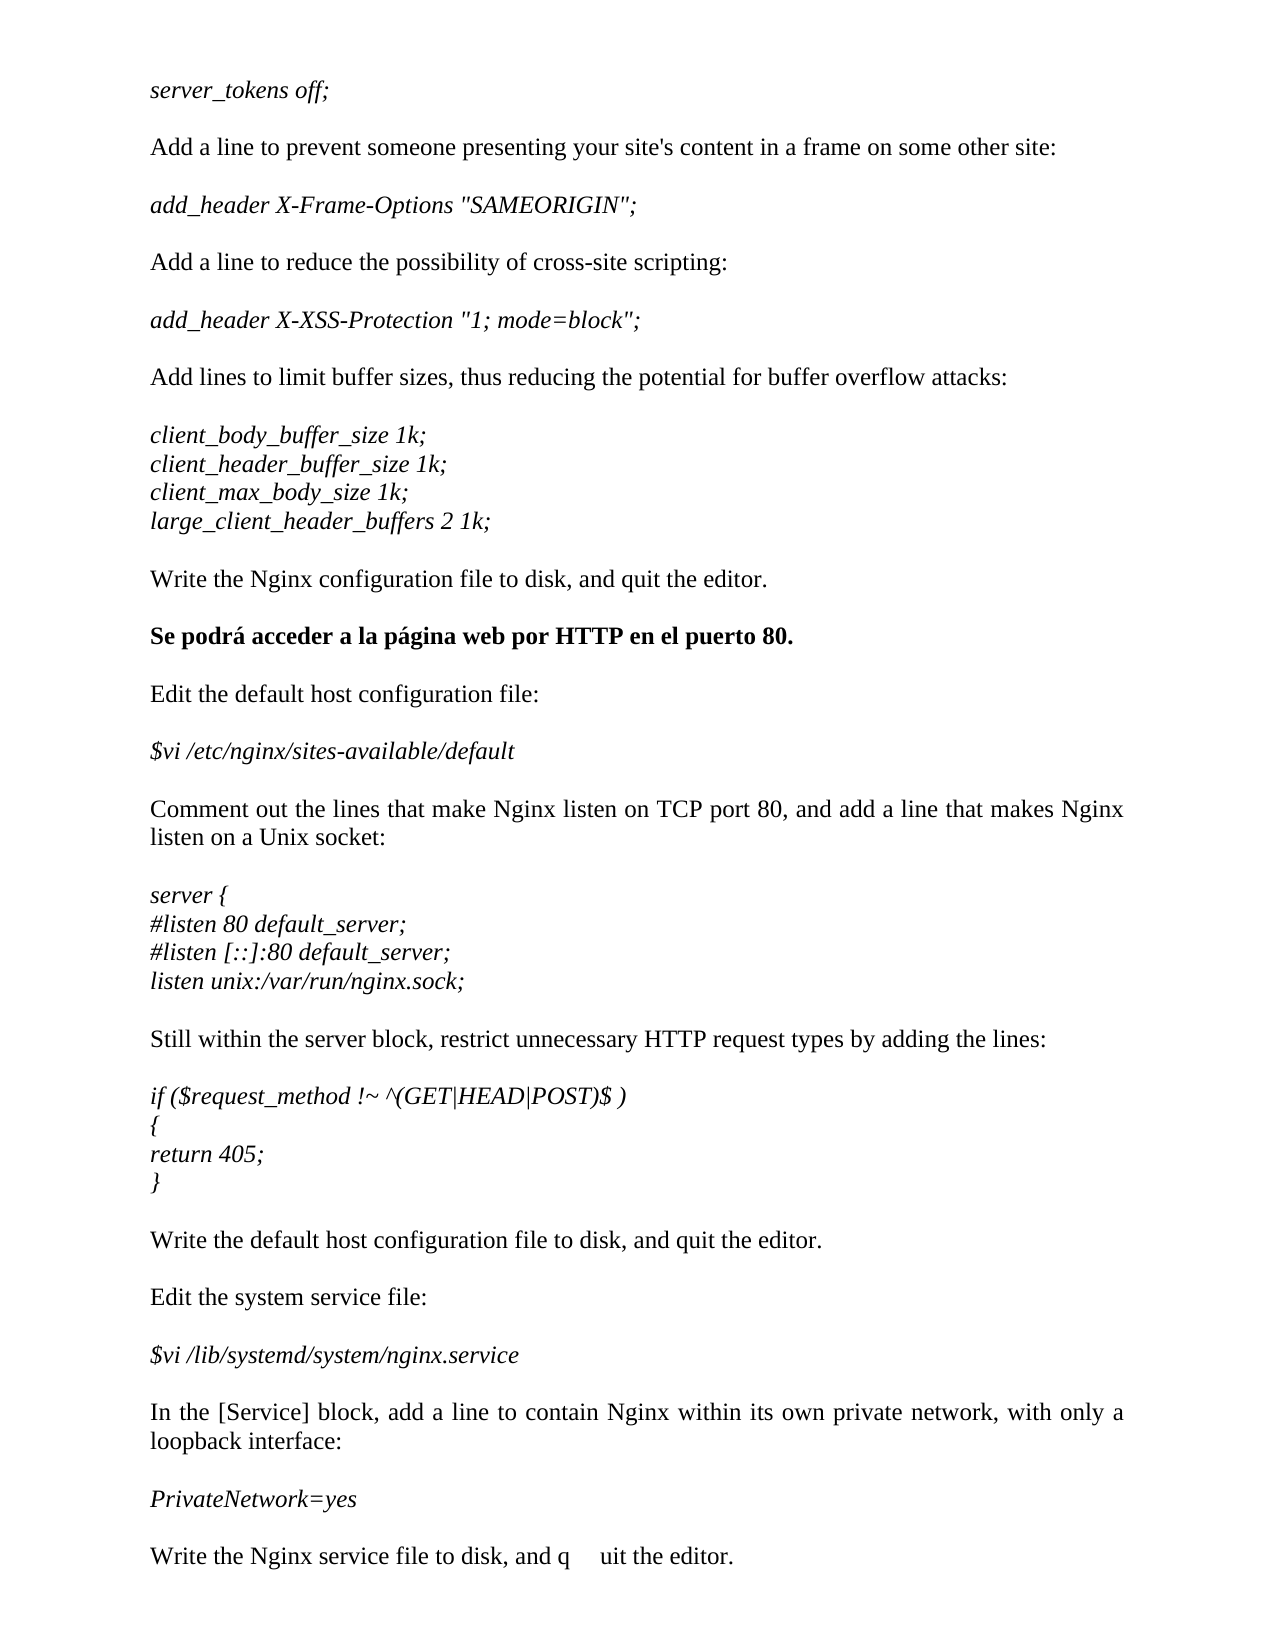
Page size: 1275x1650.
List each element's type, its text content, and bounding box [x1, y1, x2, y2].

text $vi /lib/systemd/system/nginx.service [150, 1340, 1125, 1369]
text client_max_body_size 1k; [150, 477, 1125, 506]
text { [150, 1110, 1125, 1139]
text client_header_buffer_size 1k; [150, 449, 1125, 477]
text Comment out the lines that make Nginx listen on TCP port 80, and add a line that makes Nginx listen on a Unix socket: [150, 794, 1125, 851]
text #listen 80 default_server; [150, 909, 1125, 937]
text server_tokens off; [150, 75, 1125, 104]
text add_header X-Frame-Options "SAMEORIGIN"; [150, 190, 1125, 219]
text server { [150, 880, 1125, 909]
text Edit the default host configuration file: [150, 679, 1125, 707]
text Add a line to reduce the possibility of cross-site scripting: [150, 247, 1125, 276]
text Se podrá acceder a la página web por HTTP en el puerto 80. [150, 621, 1125, 650]
text Write the Nginx configuration file to disk, and quit the editor. [150, 564, 1125, 592]
text Edit the system service file: [150, 1282, 1125, 1311]
text Still within the server block, restrict unnecessary HTTP request types by adding the lines: [150, 1024, 1125, 1052]
text PrivateNetwork=yes [150, 1484, 1125, 1512]
text #listen [::]:80 default_server; [150, 937, 1125, 966]
text } [150, 1167, 1125, 1196]
text listen unix:/var/run/nginx.sock; [150, 966, 1125, 995]
text Write the default host configuration file to disk, and quit the editor. [150, 1225, 1125, 1254]
text $vi /etc/nginx/sites-available/default [150, 736, 1125, 765]
text if ($request_method !~ ^(GET|HEAD|POST)$ ) [150, 1081, 1125, 1110]
text large_client_header_buffers 2 1k; [150, 506, 1125, 535]
text Add lines to limit buffer sizes, thus reducing the potential for buffer overflow attacks: [150, 362, 1125, 391]
text In the [Service] block, add a line to contain Nginx within its own private network, with only a loopback interface: [150, 1397, 1125, 1455]
text client_body_buffer_size 1k; [150, 420, 1125, 449]
text return 405; [150, 1139, 1125, 1167]
text add_header X-XSS-Protection "1; mode=block"; [150, 305, 1125, 334]
text Add a line to prevent someone presenting your site's content in a frame on some other site: [150, 132, 1125, 161]
text Write the Nginx service file to disk, and q uit the editor. [150, 1541, 1125, 1570]
